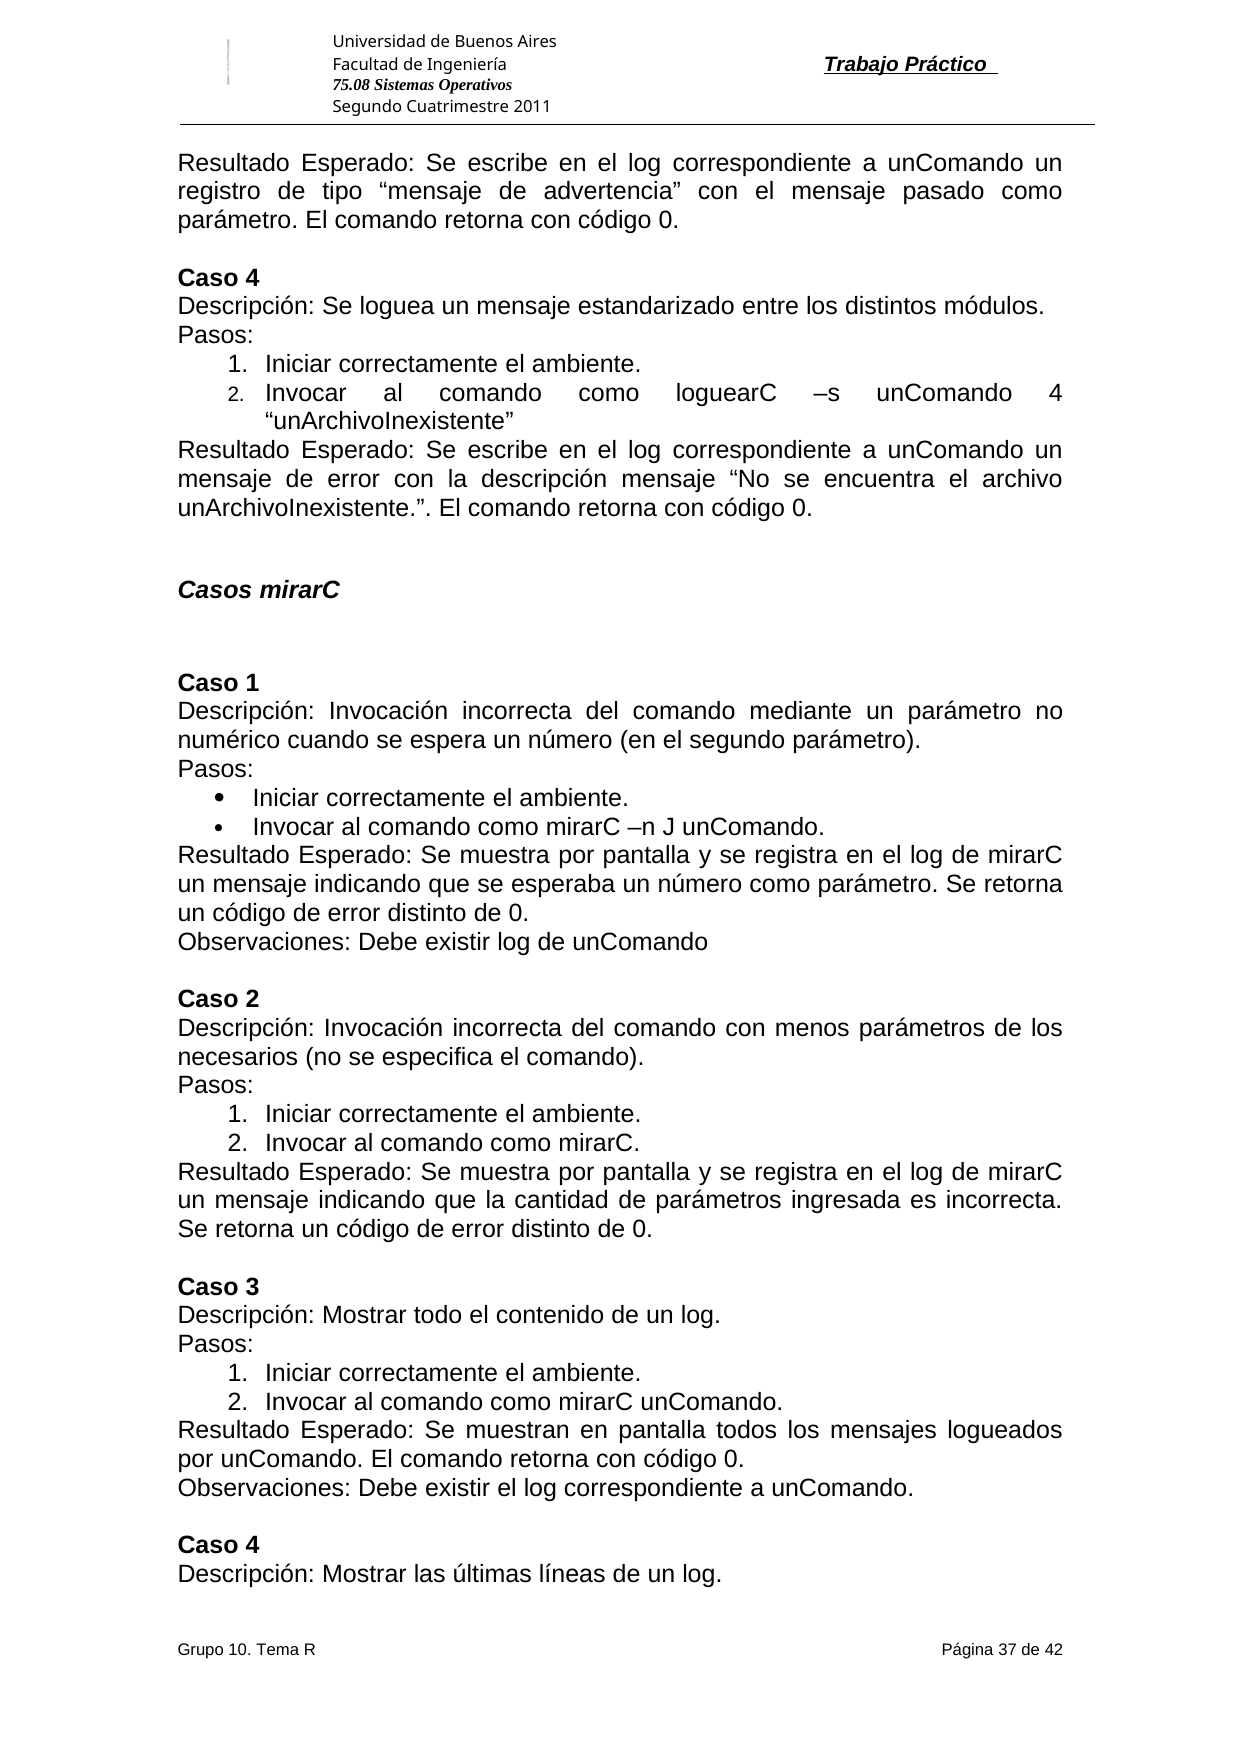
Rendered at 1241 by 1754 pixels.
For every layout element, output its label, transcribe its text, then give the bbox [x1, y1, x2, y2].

text Caso 1 [177, 668, 1063, 696]
text Pasos: [177, 754, 1063, 783]
text Resultado Esperado: Se escribe en el log correspondiente a unComando un mensaje de error con la descripción mensaje “No se encuentra el archivo unArchivoInexistente.”. El comando retorna con código 0. [177, 435, 1063, 521]
text Descripción: Invocación incorrecta del comando con menos parámetros de los necesarios (no se especifica el comando). [177, 1013, 1063, 1070]
list Iniciar correctamente el ambiente. [227, 349, 1063, 378]
text Caso 3 [177, 1271, 1063, 1300]
list Iniciar correctamente el ambiente. [227, 1099, 1063, 1128]
text Resultado Esperado: Se muestran en pantalla todos los mensajes logueados por unComando. El comando retorna con código 0. [177, 1415, 1063, 1473]
text Descripción: Invocación incorrecta del comando mediante un parámetro no numérico cuando se espera un número (en el segundo parámetro). [177, 696, 1063, 754]
list Invocar al comando como mirarC unComando. [227, 1386, 1063, 1415]
text Pasos: [177, 1070, 1063, 1099]
text Caso 2 [177, 984, 1063, 1013]
text Caso 4 [177, 1530, 1063, 1559]
text Pasos: [177, 320, 1063, 349]
list Invocar al comando como loguearC –s unComando 4 “unArchivoInexistente” [227, 378, 1063, 435]
text Observaciones: Debe existir el log correspondiente a unComando. [177, 1473, 1063, 1501]
text Caso 4 [177, 263, 1063, 291]
text Pasos: [177, 1329, 1063, 1358]
subtitle Casos mirarC [177, 575, 1063, 604]
text Resultado Esperado: Se muestra por pantalla y se registra en el log de mirarC un mensaje indicando que la cantidad de parámetros ingresada es incorrecta. Se retorna un código de error distinto de 0. [177, 1156, 1063, 1243]
text Resultado Esperado: Se escribe en el log correspondiente a unComando un registro de tipo “mensaje de advertencia” con el mensaje pasado como parámetro. El comando retorna con código 0. [177, 148, 1063, 234]
text Descripción: Mostrar todo el contenido de un log. [177, 1300, 1063, 1329]
text Descripción: Se loguea un mensaje estandarizado entre los distintos módulos. [177, 291, 1063, 320]
list Invocar al comando como mirarC –n J unComando. [215, 811, 1063, 840]
text Descripción: Mostrar las últimas líneas de un log. [177, 1559, 1063, 1588]
text Resultado Esperado: Se muestra por pantalla y se registra en el log de mirarC un mensaje indicando que se esperaba un número como parámetro. Se retorna un código de error distinto de 0. [177, 840, 1063, 926]
list Iniciar correctamente el ambiente. [227, 1358, 1063, 1386]
text Observaciones: Debe existir log de unComando [177, 926, 1063, 955]
list Iniciar correctamente el ambiente. [215, 783, 1063, 811]
list Invocar al comando como mirarC. [227, 1128, 1063, 1156]
